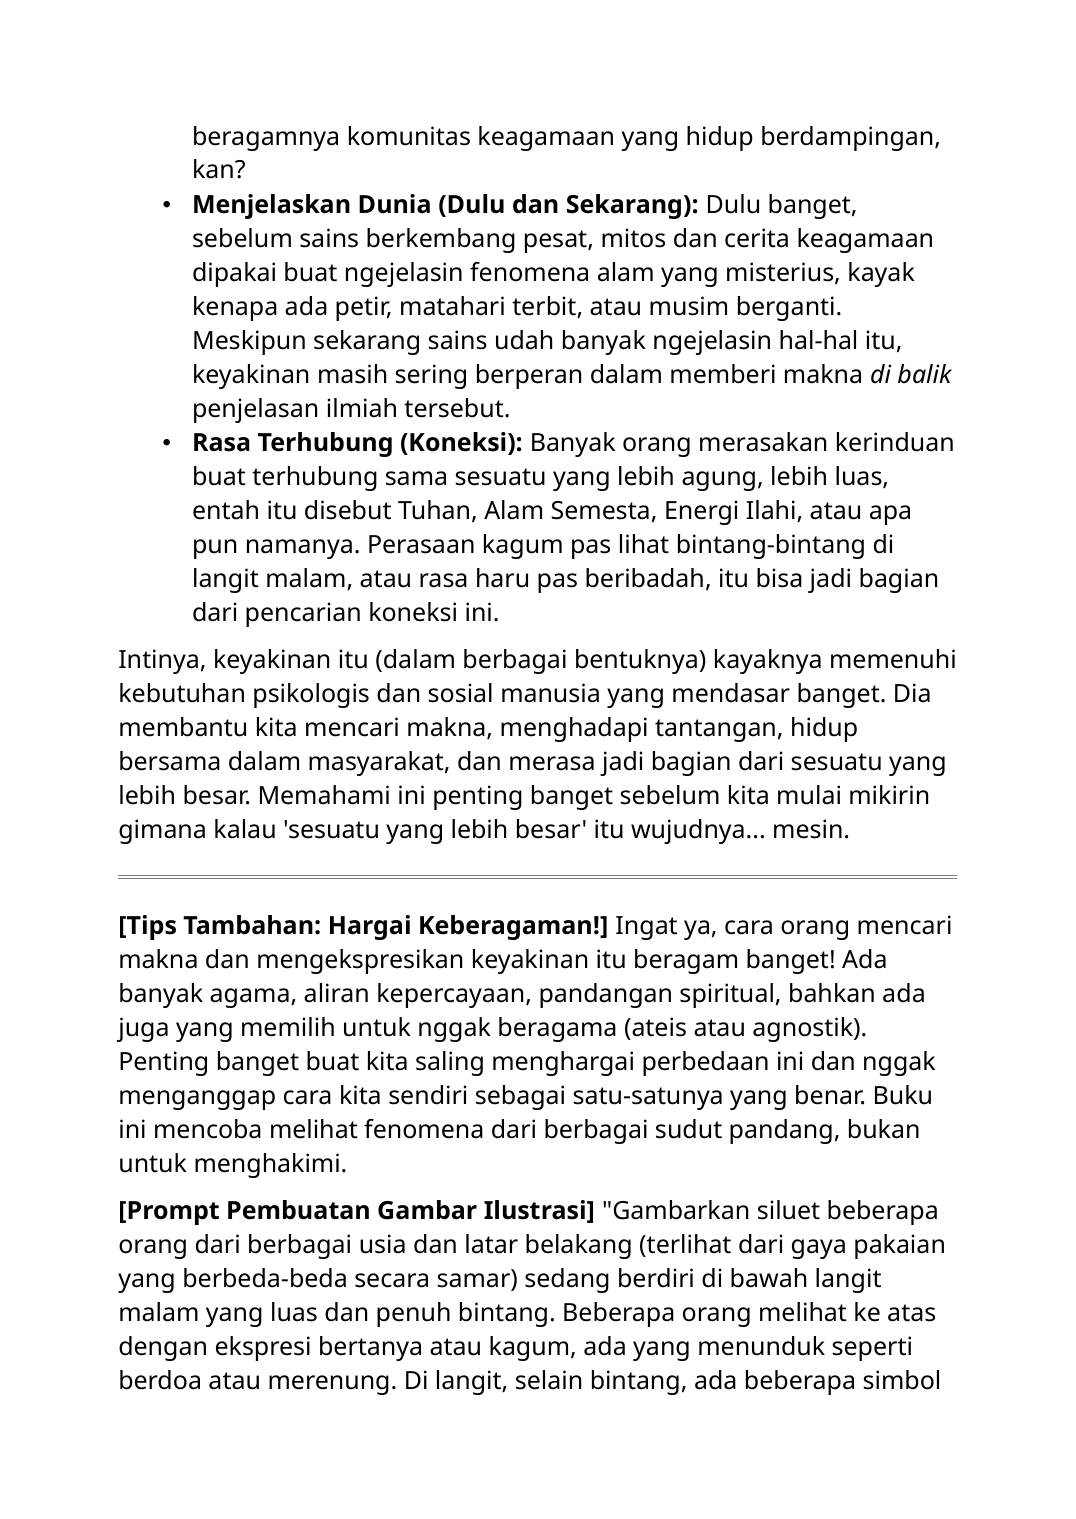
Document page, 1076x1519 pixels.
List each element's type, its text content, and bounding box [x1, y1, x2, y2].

list beragamnya komunitas keagamaan yang hidup berdampingan, kan? [162, 118, 957, 186]
list Menjelaskan Dunia (Dulu dan Sekarang): Dulu banget, sebelum sains berkembang pesat, mitos dan cerita keagamaan dipakai buat ngejelasin fenomena alam yang misterius, kayak kenapa ada petir, matahari terbit, atau musim berganti. Meskipun sekarang sains udah banyak ngejelasin hal-hal itu, keyakinan masih sering berperan dalam memberi makna di balik penjelasan ilmiah tersebut. [162, 186, 957, 425]
text Intinya, keyakinan itu (dalam berbagai bentuknya) kayaknya memenuhi kebutuhan psikologis dan sosial manusia yang mendasar banget. Dia membantu kita mencari makna, menghadapi tantangan, hidup bersama dalam masyarakat, dan merasa jadi bagian dari sesuatu yang lebih besar. Memahami ini penting banget sebelum kita mulai mikirin gimana kalau 'sesuatu yang lebih besar' itu wujudnya... mesin. [118, 642, 957, 846]
text [Prompt Pembuatan Gambar Ilustrasi] "Gambarkan siluet beberapa orang dari berbagai usia dan latar belakang (terlihat dari gaya pakaian yang berbeda-beda secara samar) sedang berdiri di bawah langit malam yang luas dan penuh bintang. Beberapa orang melihat ke atas dengan ekspresi bertanya atau kagum, ada yang menunduk seperti berdoa atau merenung. Di langit, selain bintang, ada beberapa simbol [118, 1192, 957, 1397]
text [Tips Tambahan: Hargai Keberagaman!] Ingat ya, cara orang mencari makna dan mengekspresikan keyakinan itu beragam banget! Ada banyak agama, aliran kepercayaan, pandangan spiritual, bahkan ada juga yang memilih untuk nggak beragama (ateis atau agnostik). Penting banget buat kita saling menghargai perbedaan ini dan nggak menganggap cara kita sendiri sebagai satu-satunya yang benar. Buku ini mencoba melihat fenomena dari berbagai sudut pandang, bukan untuk menghakimi. [118, 907, 957, 1180]
list Rasa Terhubung (Koneksi): Banyak orang merasakan kerinduan buat terhubung sama sesuatu yang lebih agung, lebih luas, entah itu disebut Tuhan, Alam Semesta, Energi Ilahi, atau apa pun namanya. Perasaan kagum pas lihat bintang-bintang di langit malam, atau rasa haru pas beribadah, itu bisa jadi bagian dari pencarian koneksi ini. [162, 425, 957, 629]
